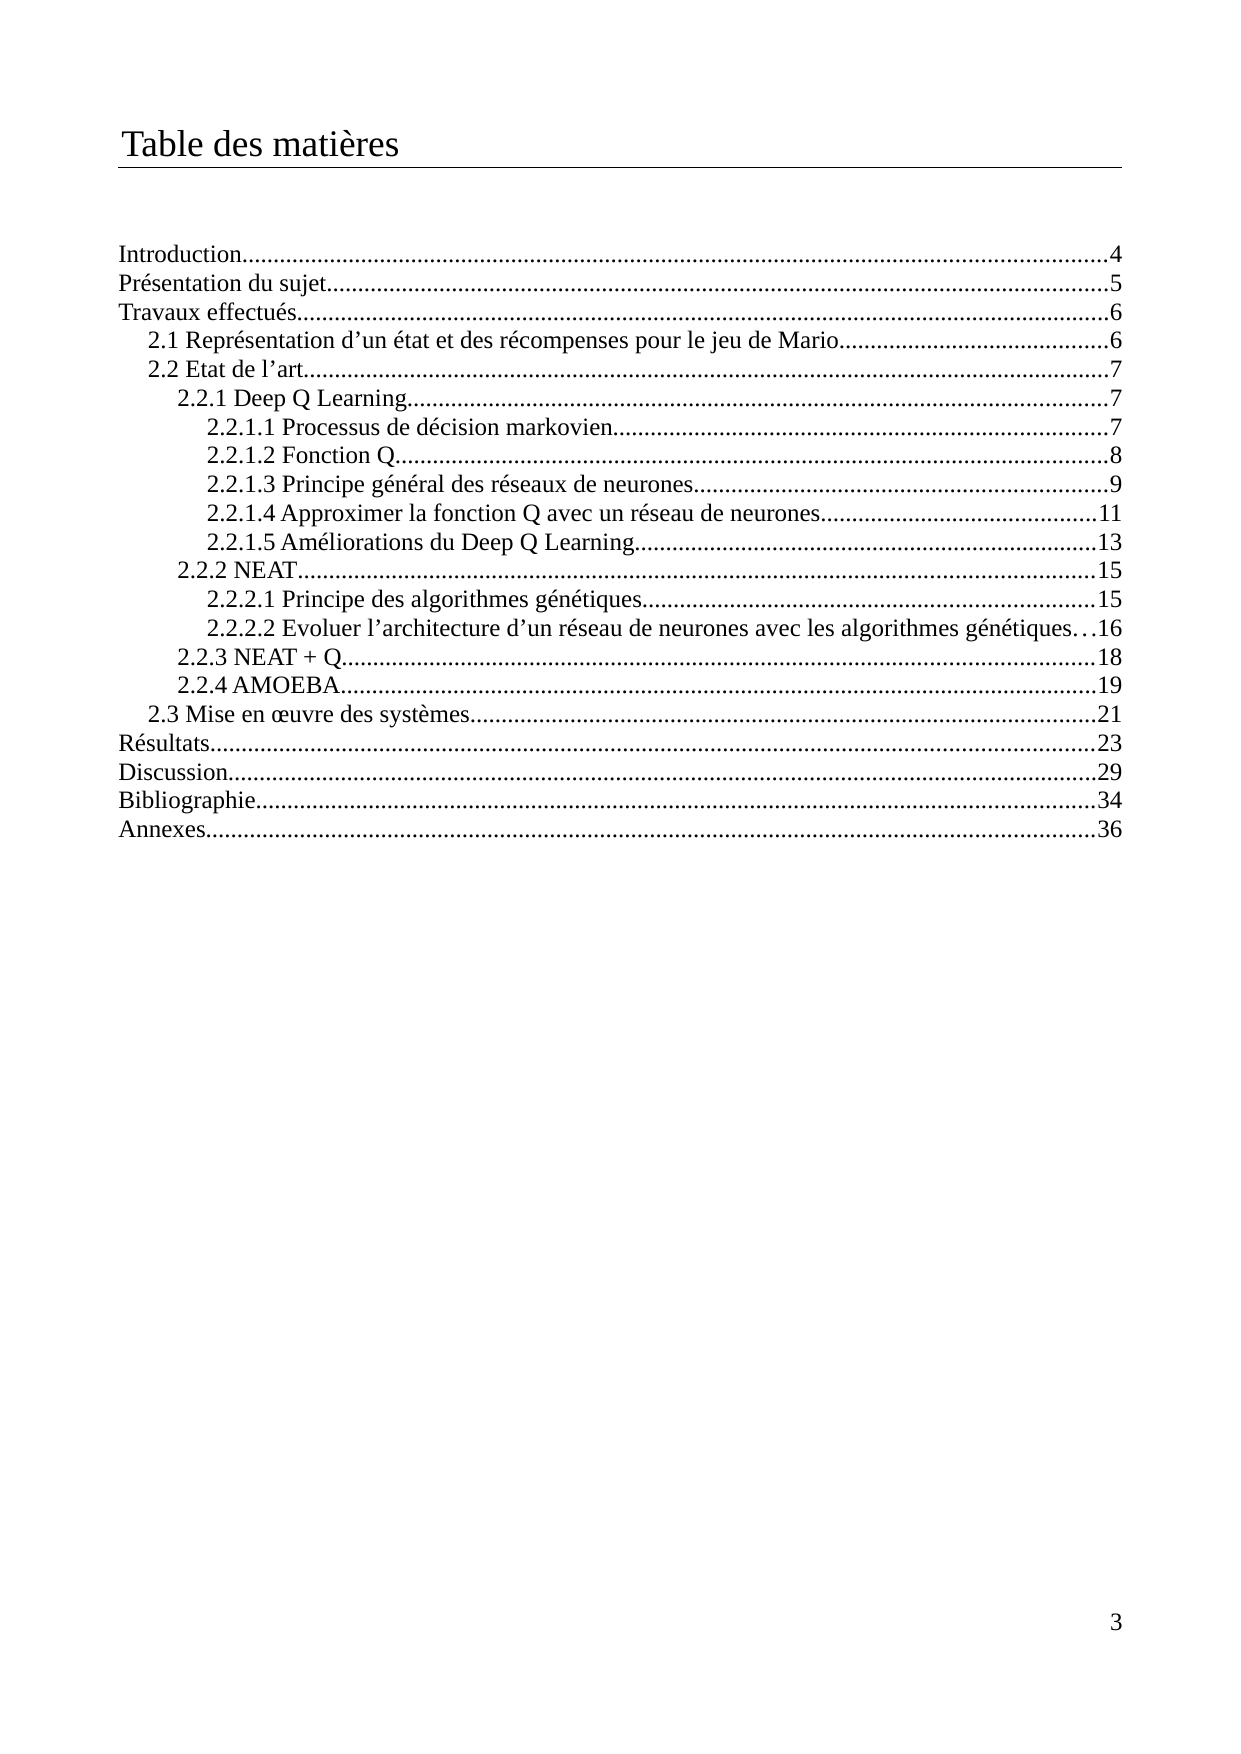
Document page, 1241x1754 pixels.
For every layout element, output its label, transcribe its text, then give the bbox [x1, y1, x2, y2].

text 2.2.2.2 Evoluer l’architecture d’un réseau de neurones avec les algorithmes génétiques 16 [207, 613, 1122, 642]
text 2.2.3 NEAT + Q 18 [177, 642, 1122, 671]
text Introduction 4 [118, 239, 1122, 268]
text 2.2 Etat de l’art 7 [148, 354, 1122, 383]
text 2.2.2 NEAT 15 [177, 556, 1122, 584]
text Présentation du sujet 5 [118, 268, 1122, 297]
text 2.2.1 Deep Q Learning 7 [177, 383, 1122, 412]
text 2.2.1.1 Processus de décision markovien 7 [207, 412, 1122, 441]
text 2.2.1.3 Principe général des réseaux de neurones 9 [207, 469, 1122, 498]
text 2.2.1.4 Approximer la fonction Q avec un réseau de neurones 11 [207, 498, 1122, 527]
text 2.2.4 AMOEBA 19 [177, 671, 1122, 699]
text Annexes 36 [118, 814, 1122, 843]
text 2.2.2.1 Principe des algorithmes génétiques 15 [207, 584, 1122, 613]
text 2.3 Mise en œuvre des systèmes 21 [148, 699, 1122, 728]
text Bibliographie 34 [118, 786, 1122, 814]
text 2.2.1.2 Fonction Q 8 [207, 441, 1122, 469]
text Résultats 23 [118, 728, 1122, 757]
text Discussion 29 [118, 757, 1122, 786]
text 2.2.1.5 Améliorations du Deep Q Learning 13 [207, 527, 1122, 556]
text Travaux effectués 6 [118, 297, 1122, 326]
text Table des matières [118, 118, 1122, 167]
text 2.1 Représentation d’un état et des récompenses pour le jeu de Mario 6 [148, 326, 1122, 354]
